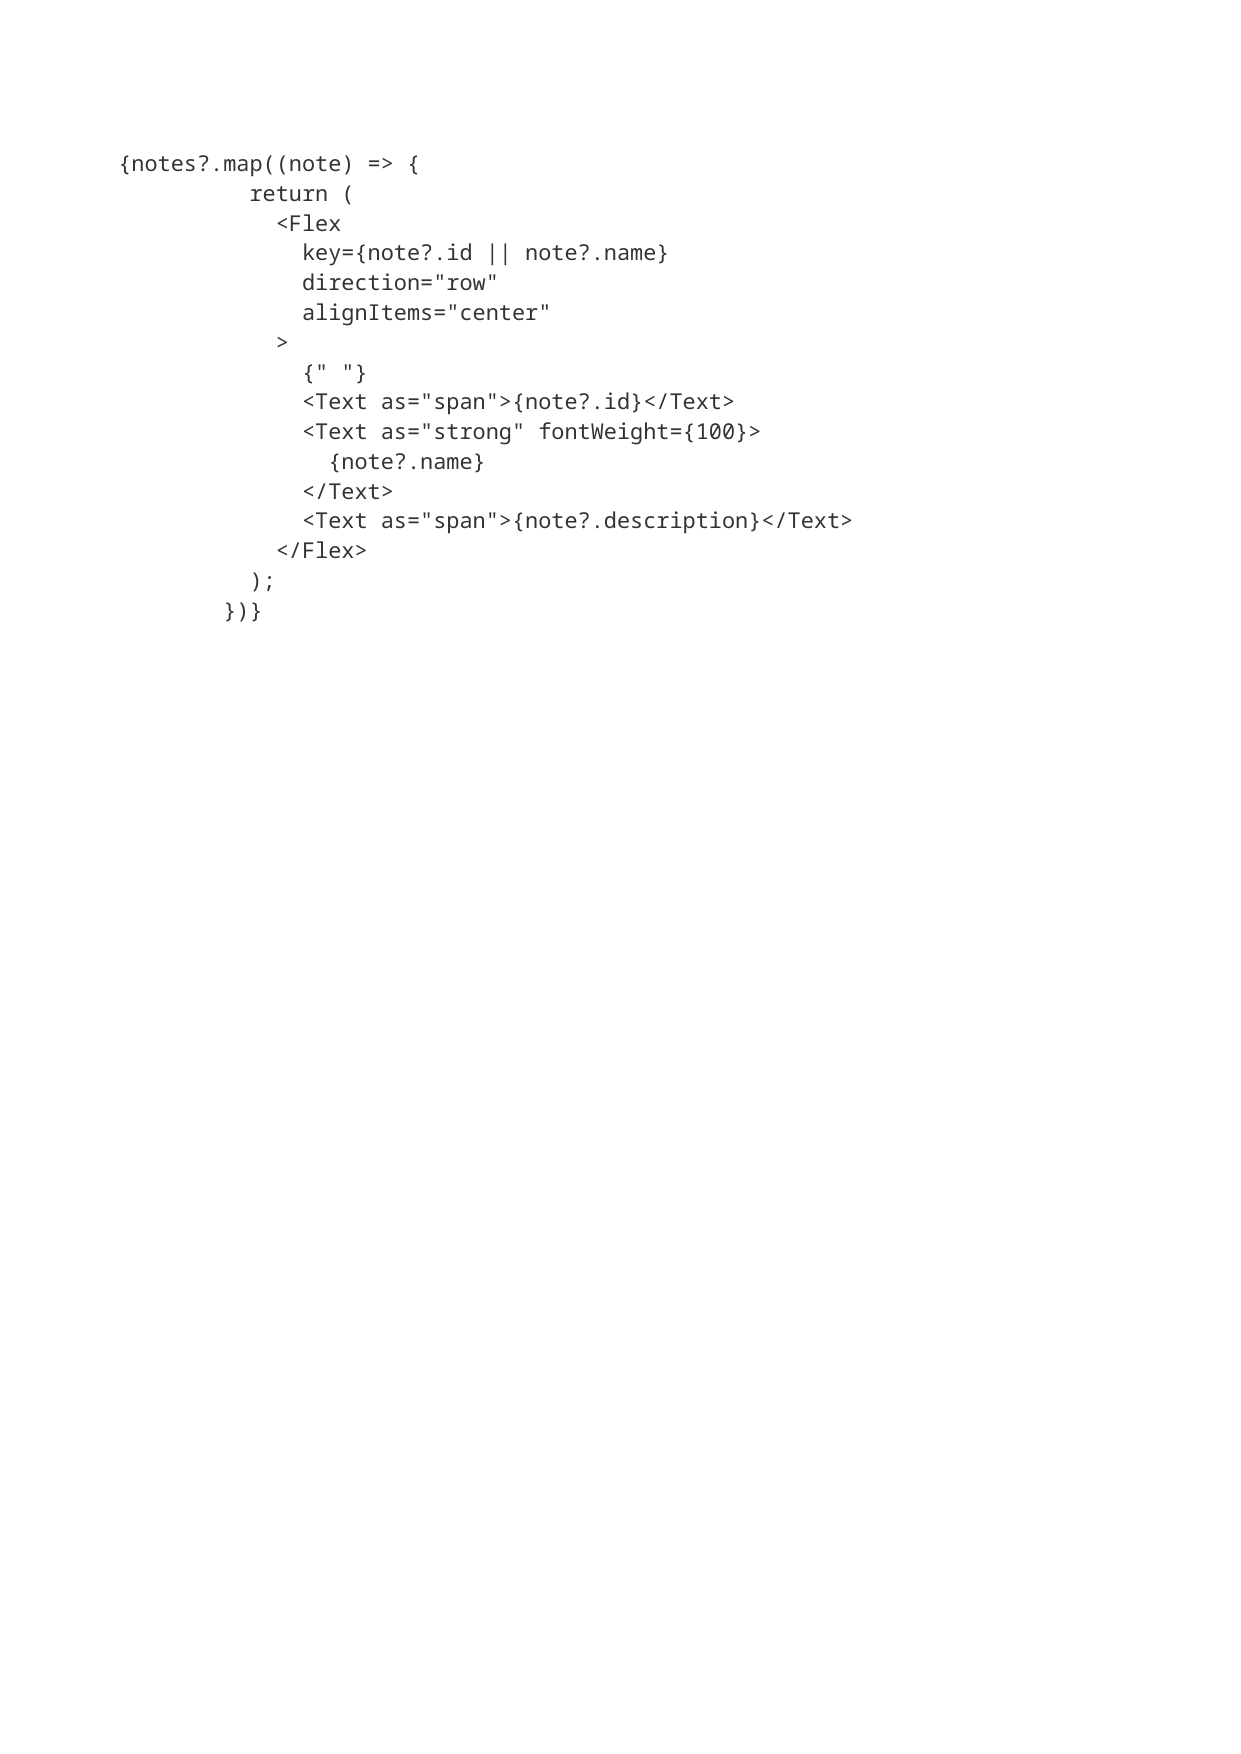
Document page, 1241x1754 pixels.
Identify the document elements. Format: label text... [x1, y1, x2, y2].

text </Flex> [118, 535, 1122, 565]
text <Text as="span">{note?.id}</Text> [118, 386, 1122, 416]
text <Text as="strong" fontWeight={100}> [118, 416, 1122, 446]
text return ( [118, 178, 1122, 207]
text </Text> [118, 476, 1122, 505]
text ); [118, 565, 1122, 595]
text })} [118, 595, 1122, 624]
text direction="row" [118, 267, 1122, 297]
text {notes?.map((note) => { [118, 148, 1122, 178]
text <Flex [118, 207, 1122, 237]
text alignItems="center" [118, 297, 1122, 327]
text > [118, 327, 1122, 356]
text {" "} [118, 356, 1122, 386]
text key={note?.id || note?.name} [118, 237, 1122, 267]
text {note?.name} [118, 446, 1122, 476]
text <Text as="span">{note?.description}</Text> [118, 505, 1122, 535]
